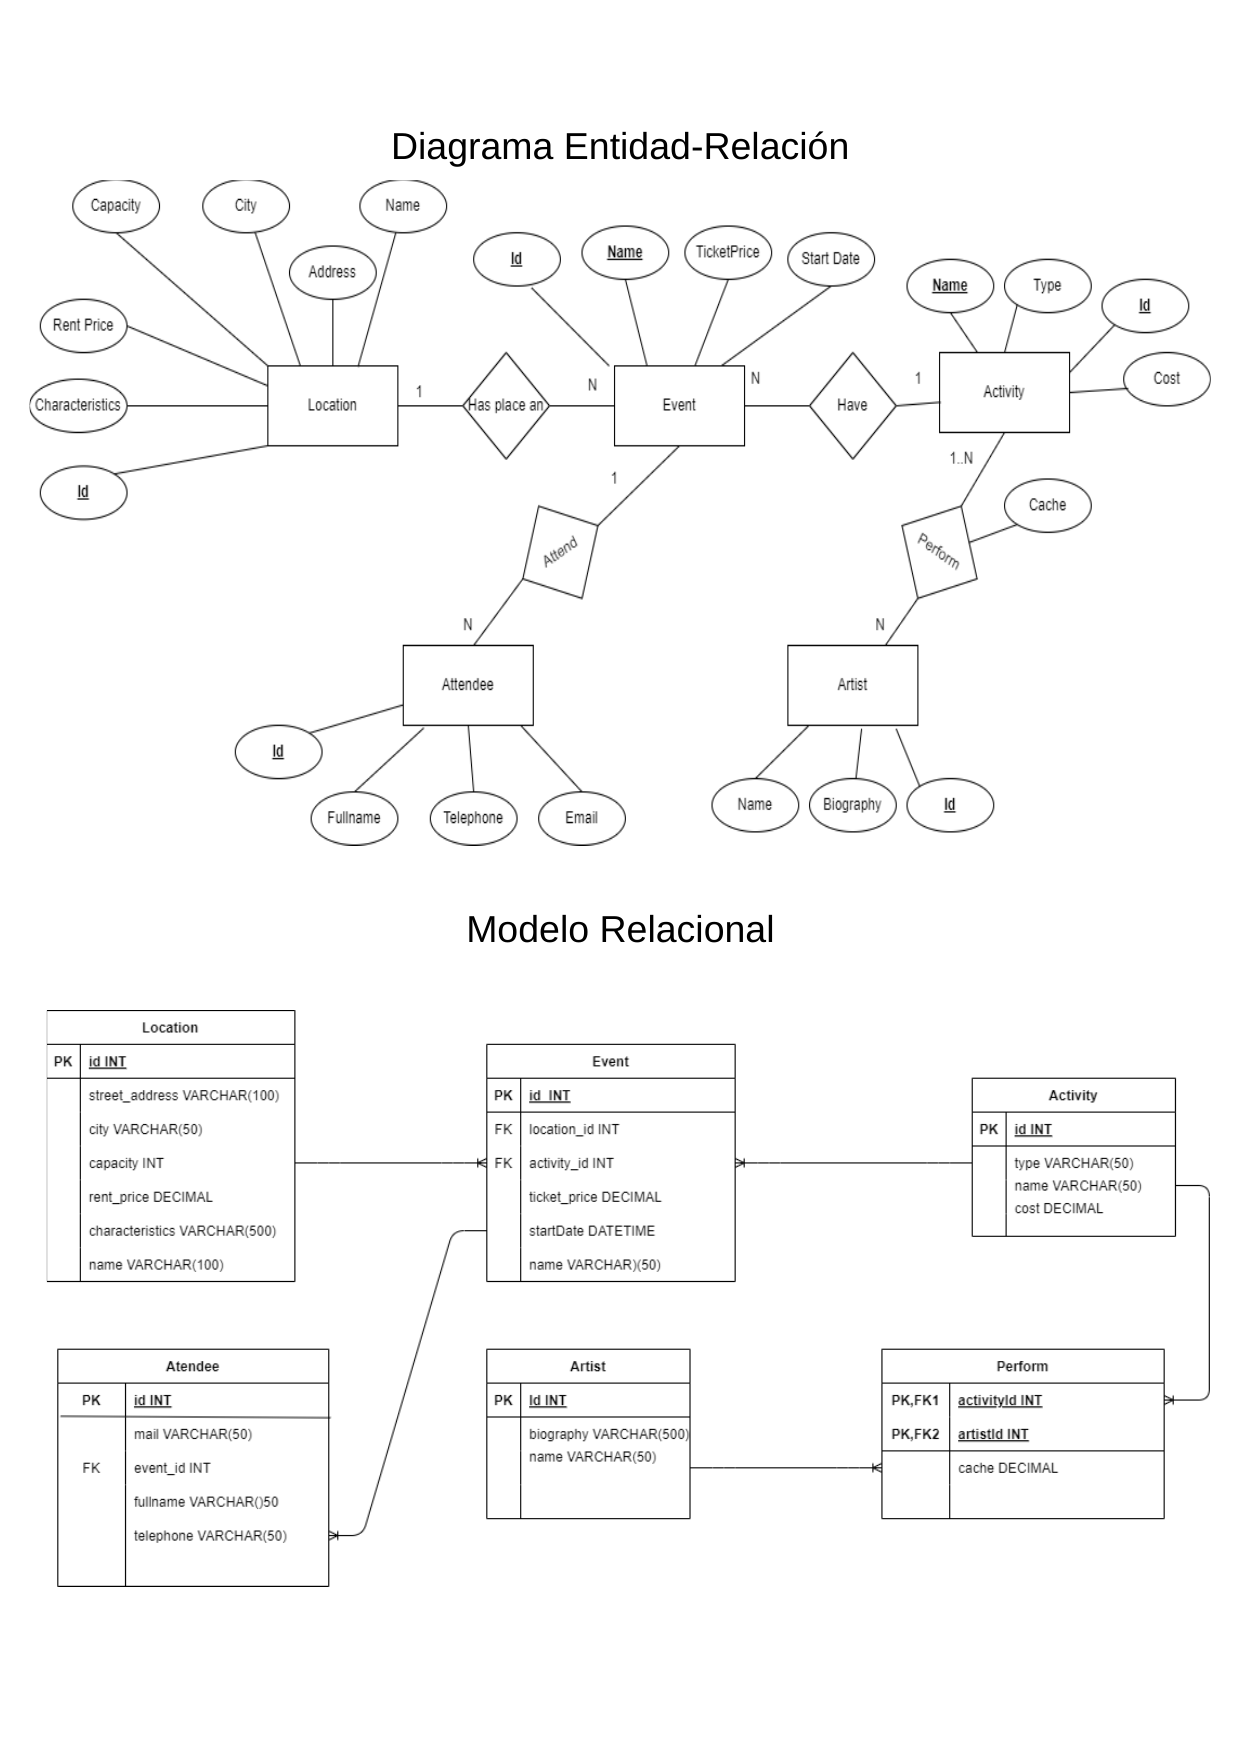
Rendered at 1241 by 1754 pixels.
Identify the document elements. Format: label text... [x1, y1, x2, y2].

picture [46, 1010, 1219, 1587]
subtitle Diagrama Entidad-Relación [118, 124, 1122, 167]
subtitle Modelo Relacional [118, 907, 1122, 950]
picture [29, 180, 1211, 846]
